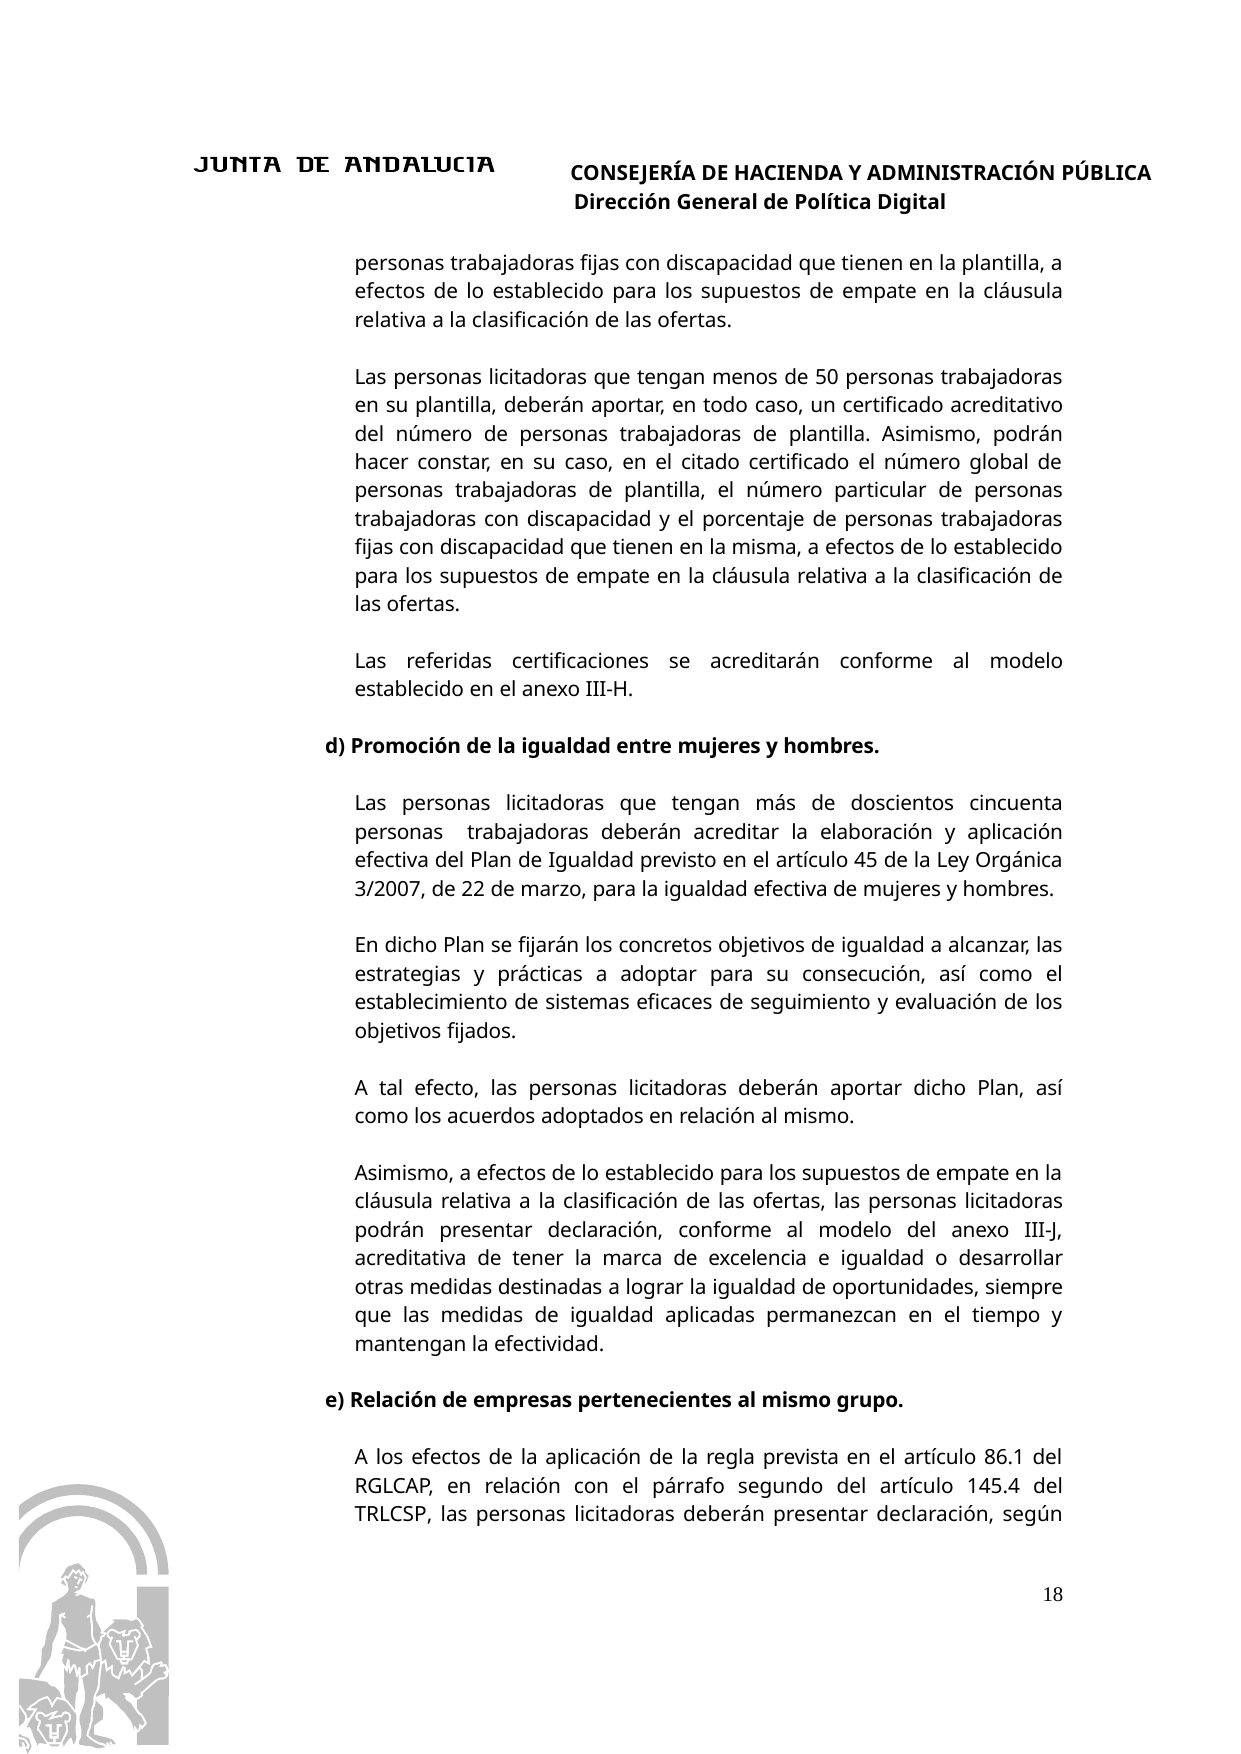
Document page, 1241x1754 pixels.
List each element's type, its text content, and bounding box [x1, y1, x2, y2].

text En dicho Plan se fijarán los concretos objetivos de igualdad a alcanzar, las estrategias y prácticas a adoptar para su consecución, así como el establecimiento de sistemas eficaces de seguimiento y evaluación de los objetivos fijados. [354, 931, 1063, 1044]
text Las personas licitadoras que tengan más de doscientos cincuenta personas trabajadoras deberán acreditar la elaboración y aplicación efectiva del Plan de Igualdad previsto en el artículo 45 de la Ley Orgánica 3/2007, de 22 de marzo, para la igualdad efectiva de mujeres y hombres. [354, 788, 1063, 902]
text Asimismo, a efectos de lo establecido para los supuestos de empate en la cláusula relativa a la clasificación de las ofertas, las personas licitadoras podrán presentar declaración, conforme al modelo del anexo III-J, acreditativa de tener la marca de excelencia e igualdad o desarrollar otras medidas destinadas a lograr la igualdad de oportunidades, siempre que las medidas de igualdad aplicadas permanezcan en el tiempo y mantengan la efectividad. [354, 1158, 1063, 1357]
text A los efectos de la aplicación de la regla prevista en el artículo 86.1 del RGLCAP, en relación con el párrafo segundo del artículo 145.4 del TRLCSP, las personas licitadoras deberán presentar declaración, según [354, 1442, 1063, 1528]
text Las referidas certificaciones se acreditarán conforme al modelo establecido en el anexo III-H. [354, 646, 1063, 703]
text personas trabajadoras fijas con discapacidad que tienen en la plantilla, a efectos de lo establecido para los supuestos de empate en la cláusula relativa a la clasificación de las ofertas. [354, 248, 1063, 333]
text e) Relación de empresas pertenecientes al mismo grupo. [325, 1386, 1063, 1414]
text A tal efecto, las personas licitadoras deberán aportar dicho Plan, así como los acuerdos adoptados en relación al mismo. [354, 1073, 1063, 1129]
text d) Promoción de la igualdad entre mujeres y hombres. [325, 731, 1063, 760]
text Las personas licitadoras que tengan menos de 50 personas trabajadoras en su plantilla, deberán aportar, en todo caso, un certificado acreditativo del número de personas trabajadoras de plantilla. Asimismo, podrán hacer constar, en su caso, en el citado certificado el número global de personas trabajadoras de plantilla, el número particular de personas trabajadoras con discapacidad y el porcentaje de personas trabajadoras fijas con discapacidad que tienen en la misma, a efectos de lo establecido para los supuestos de empate en la cláusula relativa a la clasificación de las ofertas. [354, 362, 1063, 618]
